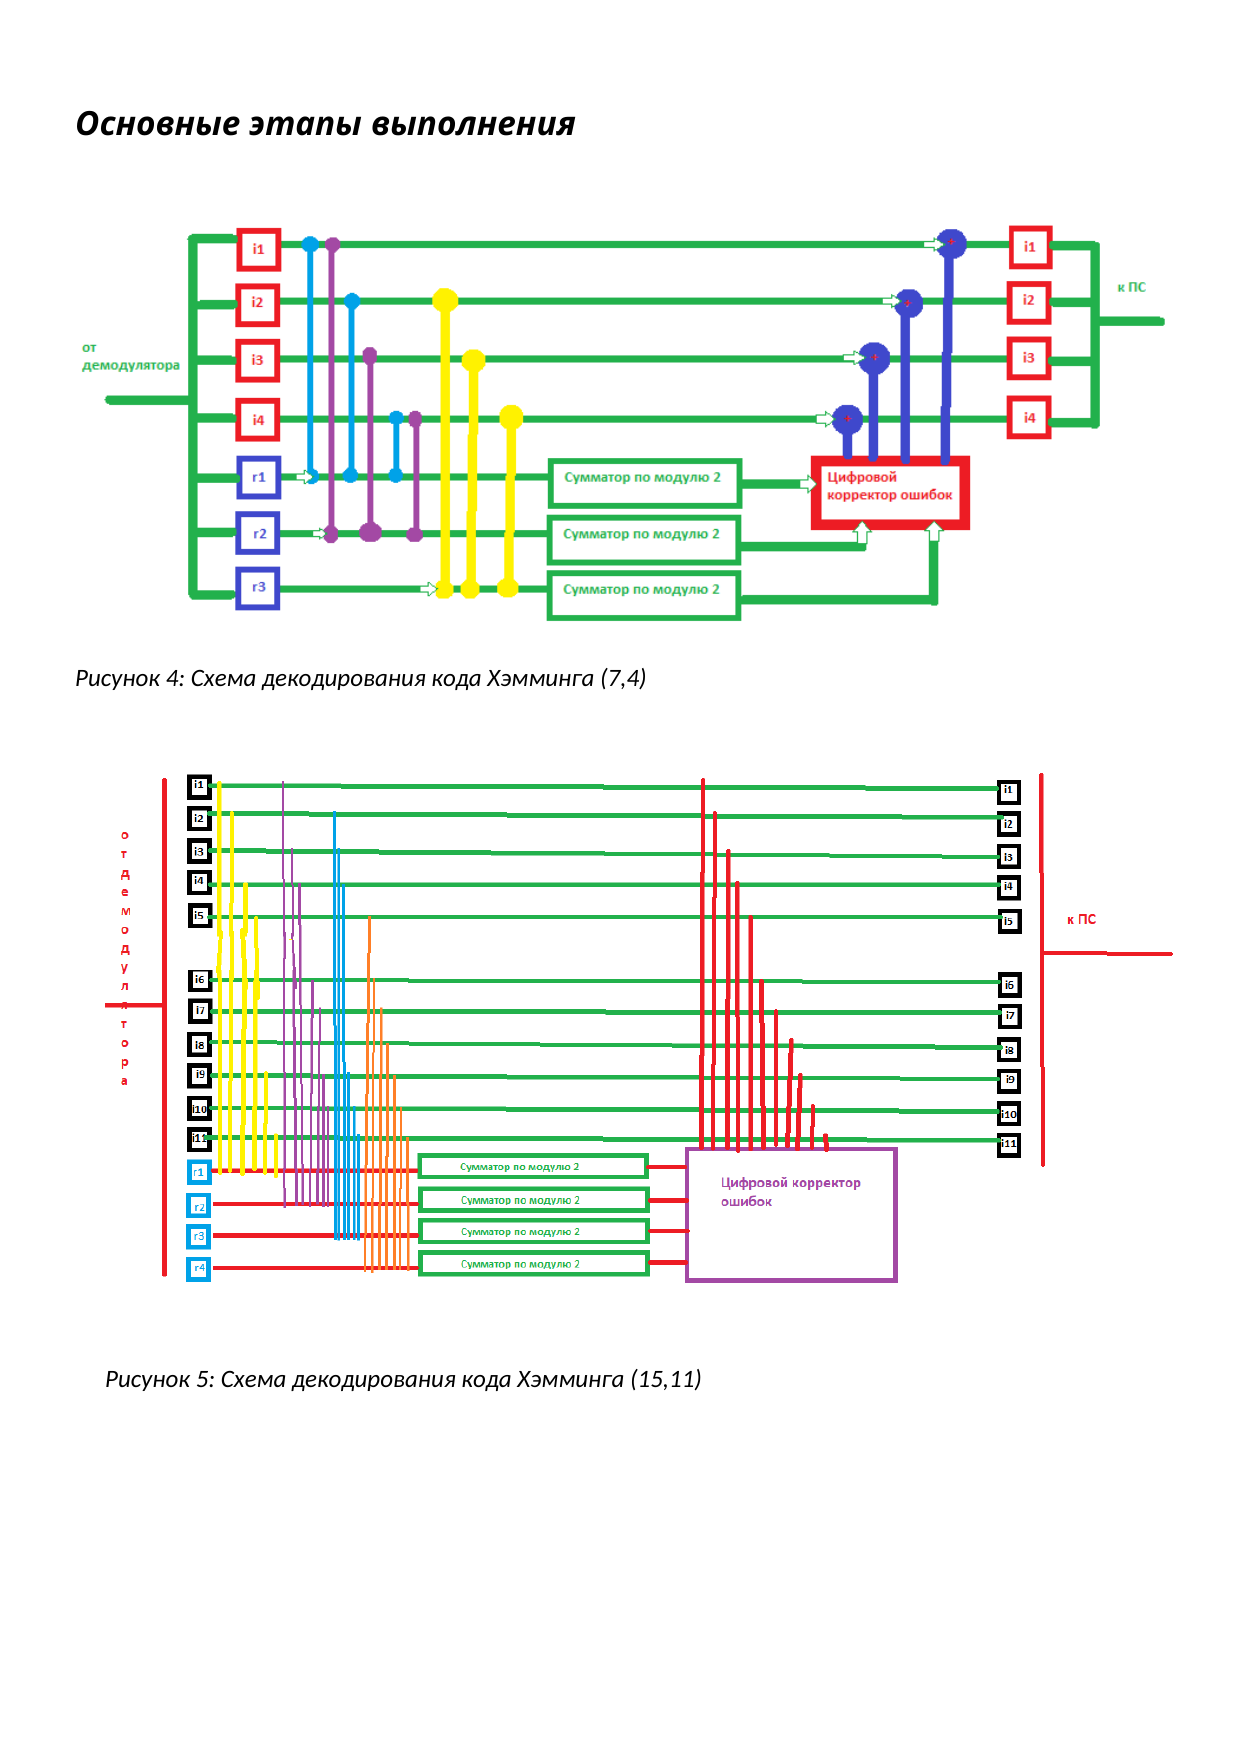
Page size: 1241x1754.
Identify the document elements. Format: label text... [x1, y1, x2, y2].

text Рисунок 5: Схема декодирования кода Хэмминга (15,11) [105, 1348, 1195, 1393]
picture [105, 739, 1196, 1348]
picture [75, 208, 1166, 647]
text Рисунок 4: Схема декодирования кода Хэмминга (7,4) [75, 647, 1165, 692]
subtitle Основные этапы выполнения [75, 100, 1165, 145]
